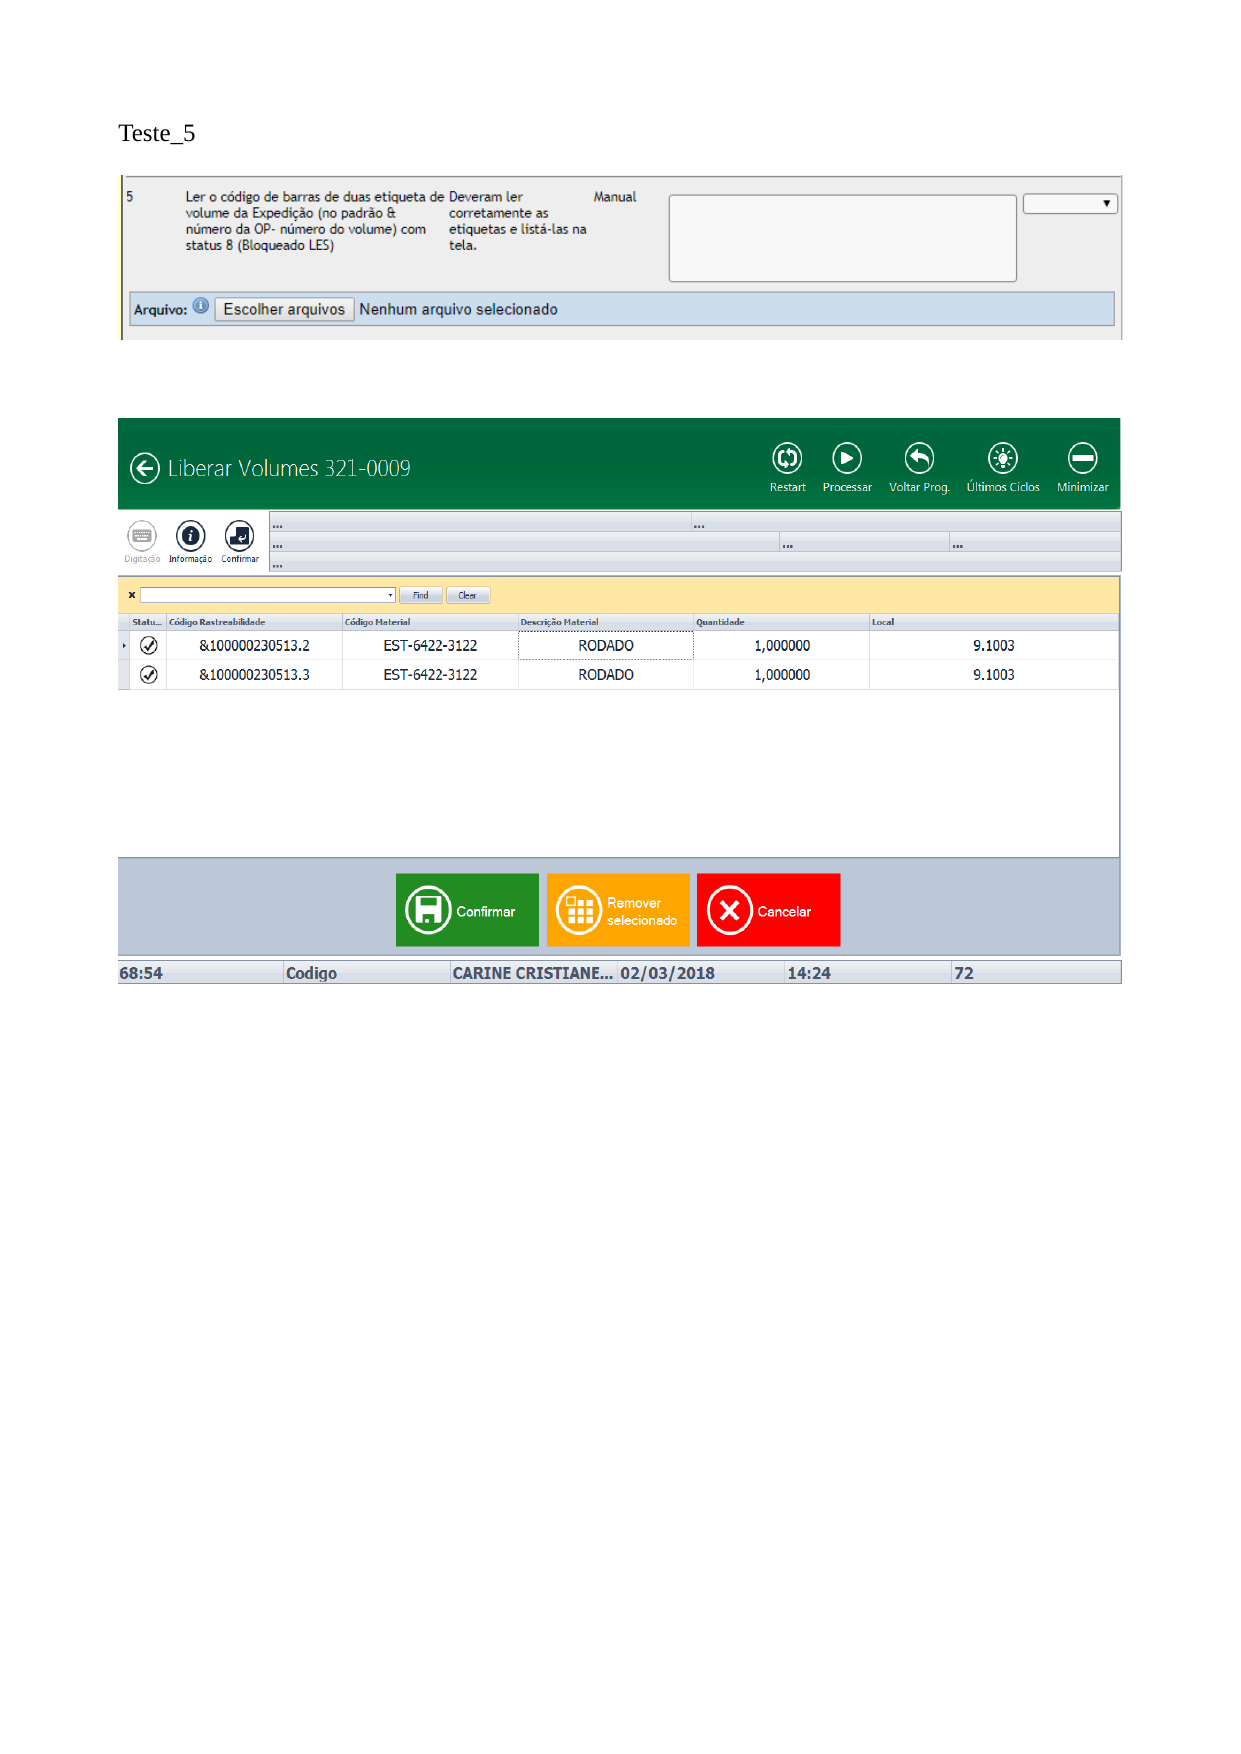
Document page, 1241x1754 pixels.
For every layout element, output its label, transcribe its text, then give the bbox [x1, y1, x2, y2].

picture [118, 175, 1123, 340]
text Teste_5 [118, 118, 1122, 147]
